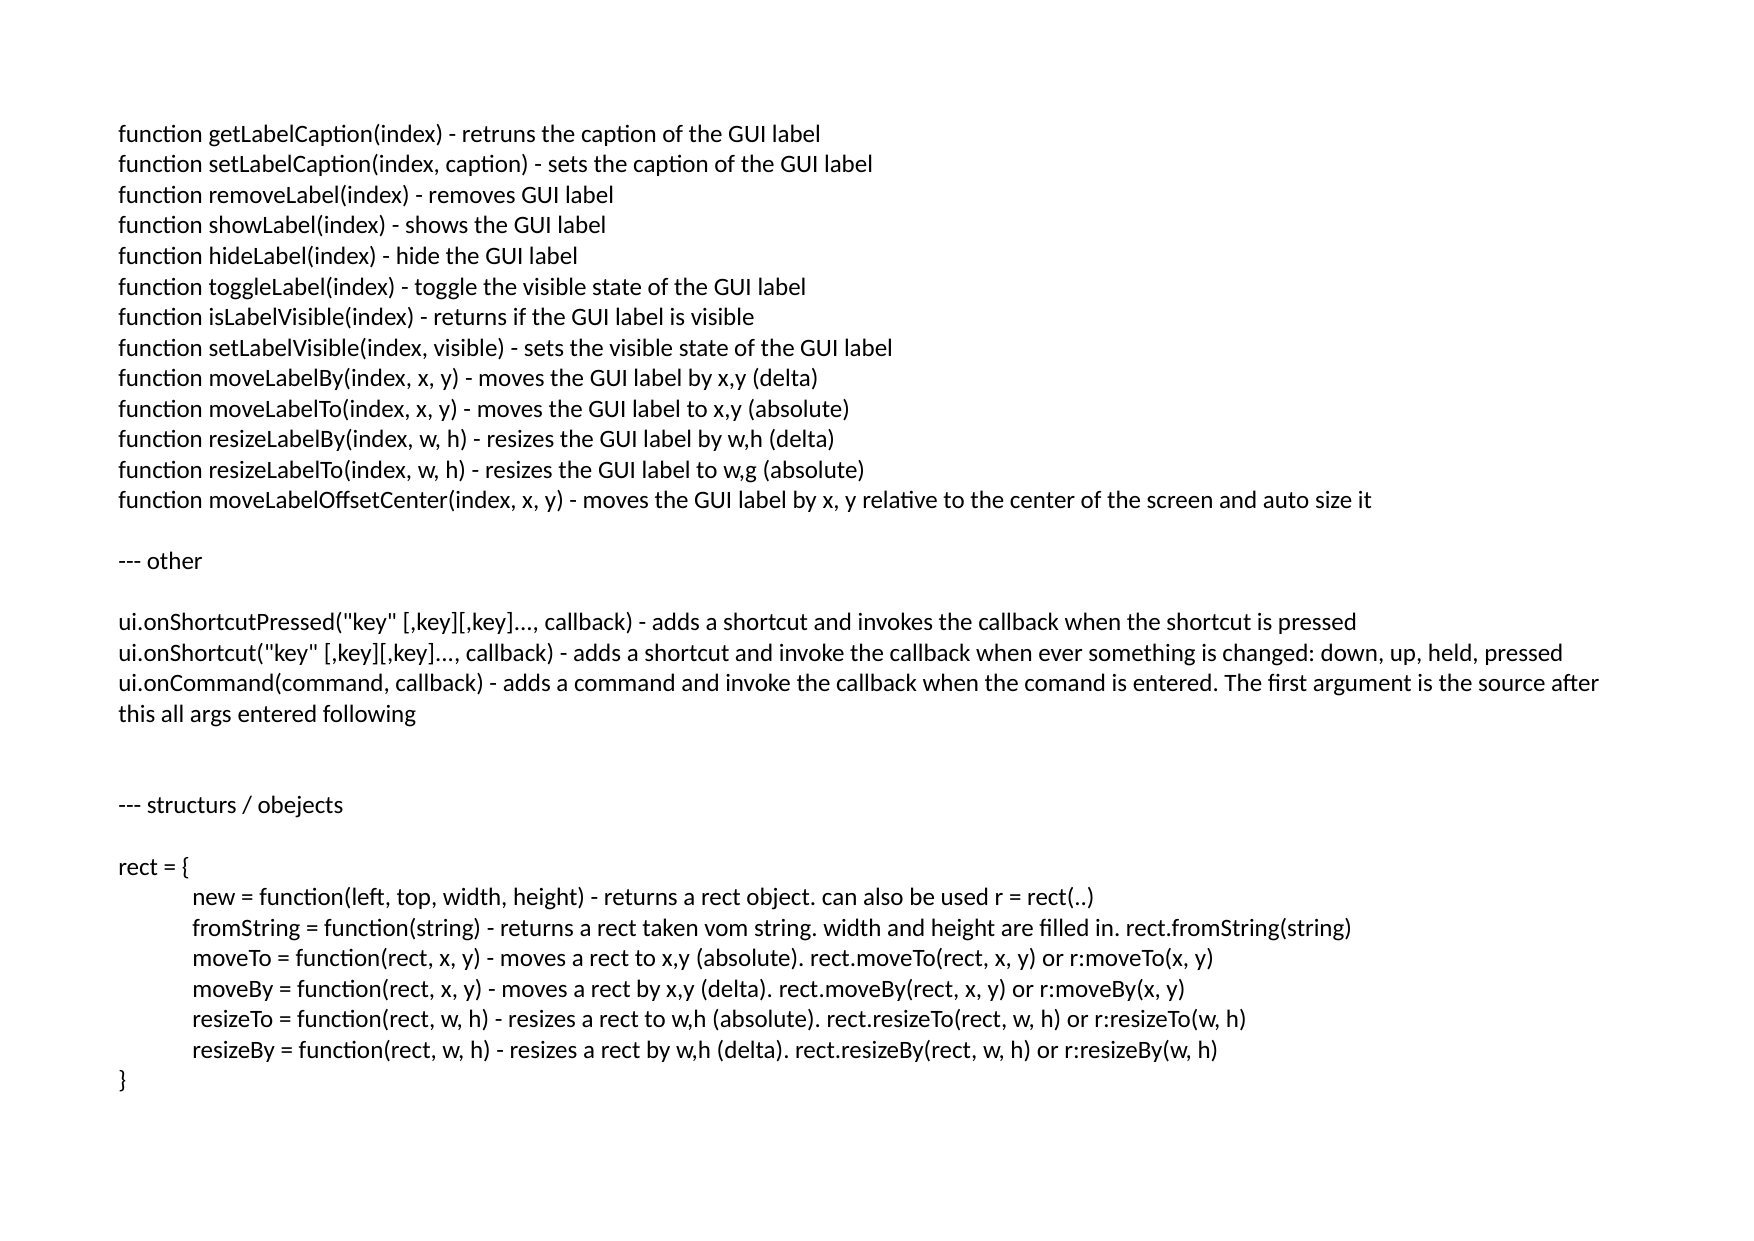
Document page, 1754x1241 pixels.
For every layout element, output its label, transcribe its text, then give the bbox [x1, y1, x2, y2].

text function hideLabel(index) - hide the GUI label [118, 240, 1636, 271]
text fromString = function(string) - returns a rect taken vom string. width and height are filled in. rect.fromString(string) [118, 912, 1636, 942]
text ui.onShortcut("key" [,key][,key]..., callback) - adds a shortcut and invoke the callback when ever something is changed: down, up, held, pressed [118, 637, 1636, 667]
text new = function(left, top, width, height) - returns a rect object. can also be used r = rect(..) [118, 881, 1636, 912]
text --- structurs / obejects [118, 789, 1636, 820]
text function moveLabelOffsetCenter(index, x, y) - moves the GUI label by x, y relative to the center of the screen and auto size it [118, 484, 1636, 515]
text resizeTo = function(rect, w, h) - resizes a rect to w,h (absolute). rect.resizeTo(rect, w, h) or r:resizeTo(w, h) [118, 1003, 1636, 1034]
text moveBy = function(rect, x, y) - moves a rect by x,y (delta). rect.moveBy(rect, x, y) or r:moveBy(x, y) [118, 973, 1636, 1003]
text function resizeLabelBy(index, w, h) - resizes the GUI label by w,h (delta) [118, 423, 1636, 454]
text function moveLabelBy(index, x, y) - moves the GUI label by x,y (delta) [118, 362, 1636, 393]
text function showLabel(index) - shows the GUI label [118, 210, 1636, 240]
text function setLabelVisible(index, visible) - sets the visible state of the GUI label [118, 332, 1636, 362]
text function removeLabel(index) - removes GUI label [118, 179, 1636, 210]
text } [118, 1064, 1636, 1095]
text function getLabelCaption(index) - retruns the caption of the GUI label [118, 118, 1636, 149]
text function isLabelVisible(index) - returns if the GUI label is visible [118, 301, 1636, 332]
text rect = { [118, 851, 1636, 881]
text --- other [118, 545, 1636, 576]
text ui.onShortcutPressed("key" [,key][,key]..., callback) - adds a shortcut and invokes the callback when the shortcut is pressed [118, 606, 1636, 637]
text function setLabelCaption(index, caption) - sets the caption of the GUI label [118, 149, 1636, 179]
text function toggleLabel(index) - toggle the visible state of the GUI label [118, 271, 1636, 301]
text function resizeLabelTo(index, w, h) - resizes the GUI label to w,g (absolute) [118, 454, 1636, 484]
text function moveLabelTo(index, x, y) - moves the GUI label to x,y (absolute) [118, 393, 1636, 423]
text ui.onCommand(command, callback) - adds a command and invoke the callback when the comand is entered. The first argument is the source after this all args entered following [118, 667, 1636, 728]
text resizeBy = function(rect, w, h) - resizes a rect by w,h (delta). rect.resizeBy(rect, w, h) or r:resizeBy(w, h) [118, 1034, 1636, 1064]
text moveTo = function(rect, x, y) - moves a rect to x,y (absolute). rect.moveTo(rect, x, y) or r:moveTo(x, y) [118, 942, 1636, 973]
